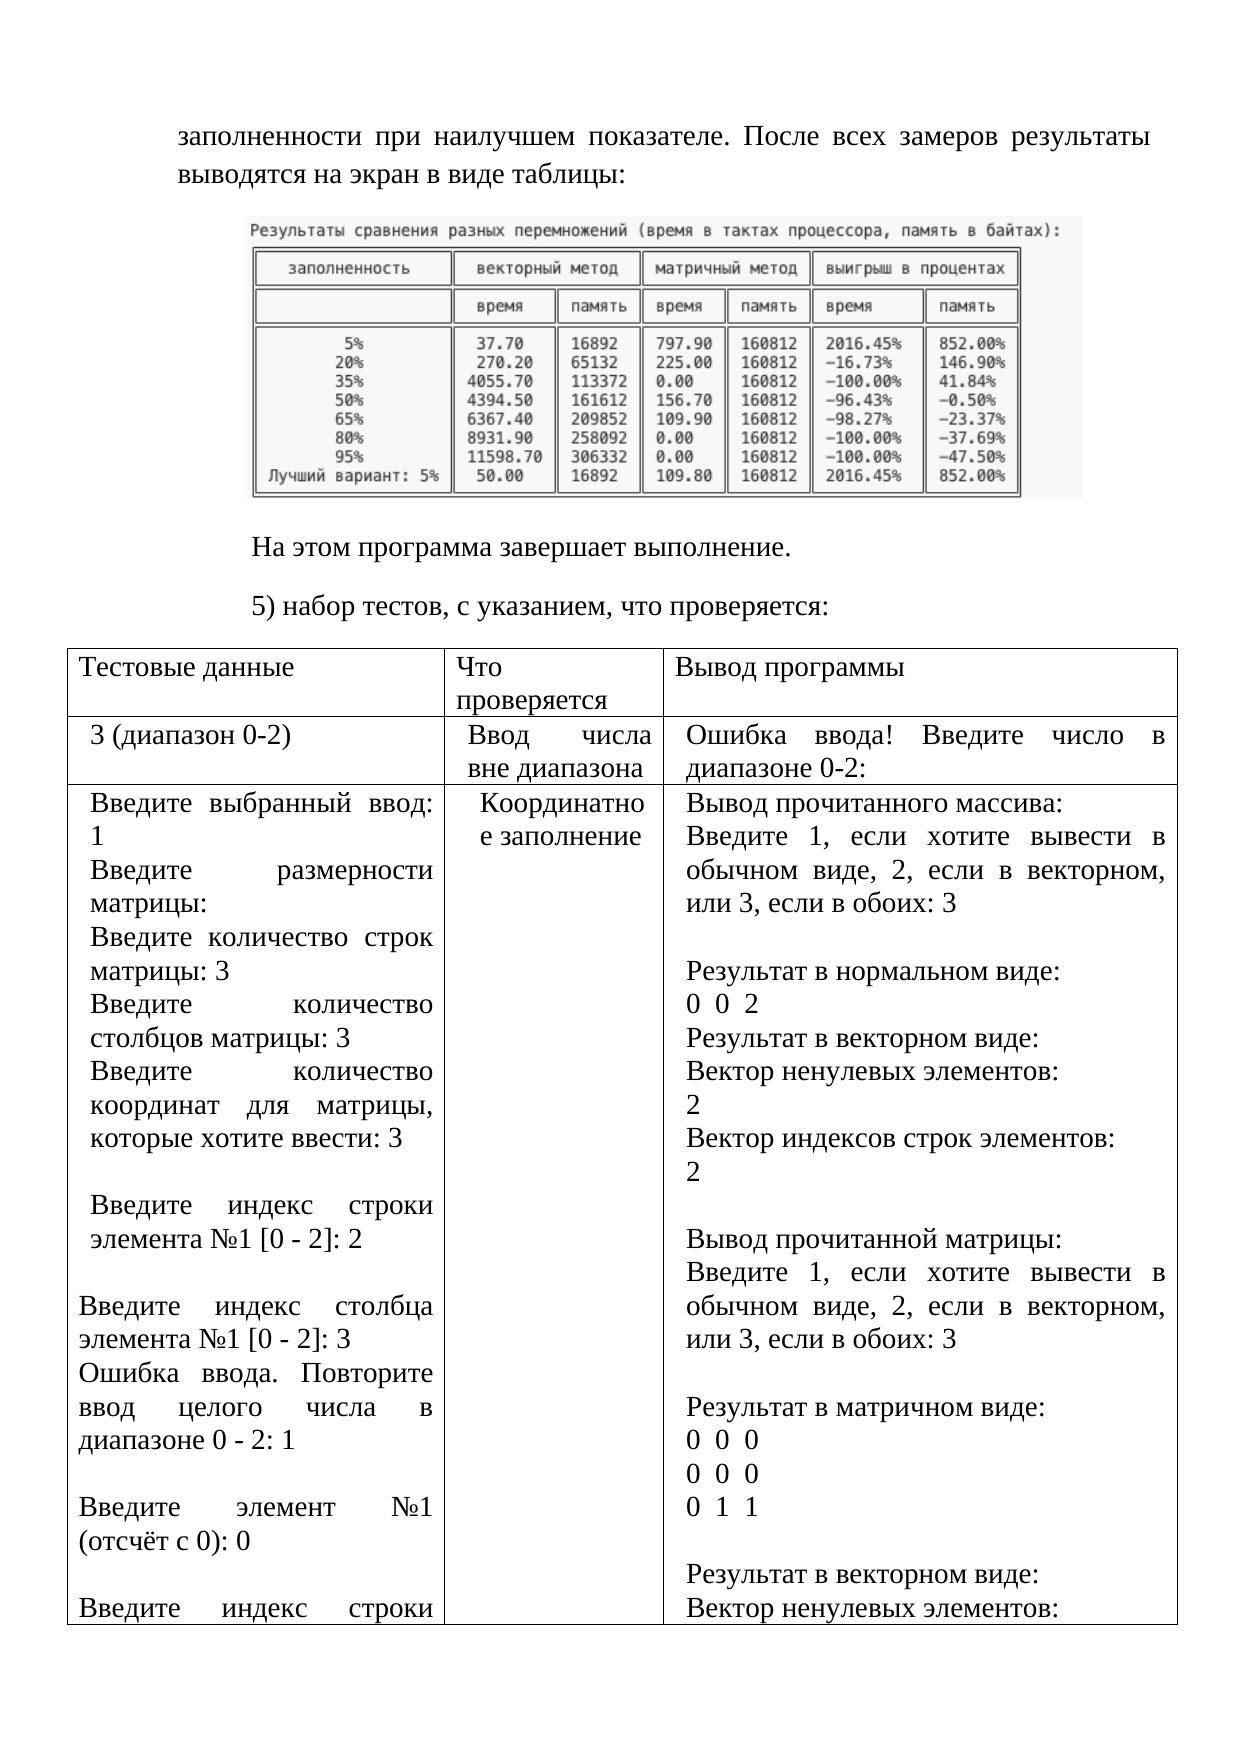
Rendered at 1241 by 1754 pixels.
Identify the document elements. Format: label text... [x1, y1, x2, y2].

table_header Вывод программы [664, 649, 1177, 716]
table_header Тестовые данные [68, 649, 444, 716]
table_cell Координатное заполнение [445, 785, 663, 1623]
text 5) набор тестов, с указанием, что проверяется: [177, 588, 1152, 622]
table_cell Ошибка ввода! Введите число в диапазоне 0-2: [664, 717, 1177, 784]
text На этом программа завершает выполнение. [177, 269, 1152, 562]
picture [246, 216, 1082, 499]
table_cell Введите выбранный ввод: 1 Введите размерности матрицы: Введите количество строк матрицы: 3 Введите количество столбцов матрицы: 3 Введите количество координат для матрицы, которые хотите ввести: 3 Введите индекс строки элемента №1 [0 - 2]: 2 Введите индекс столбца элемента №1 [0 - 2]: 3 Ошибка ввода. Повторите ввод целого числа в диапазоне 0 - 2: 1 Введите элемент №1 (отсчёт с 0): 0 Введите индекс строки [68, 785, 444, 1623]
table_cell 3 (диапазон 0-2) [68, 717, 444, 784]
table_header Что проверяется [445, 649, 663, 716]
table_cell Вывод прочитанного массива: Введите 1, если хотите вывести в обычном виде, 2, если в векторном, или 3, если в обоих: 3 Результат в нормальном виде: 0 0 2 Результат в векторном виде: Вектор ненулевых элементов: 2 Вектор индексов строк элементов: 2 Вывод прочитанной матрицы: Введите 1, если хотите вывести в обычном виде, 2, если в векторном, или 3, если в обоих: 3 Результат в матричном виде: 0 0 0 0 0 0 0 1 1 Результат в векторном виде: Вектор ненулевых элементов: [664, 785, 1177, 1623]
text заполненности при наилучшем показателе. После всех замеров результаты выводятся на экран в виде таблицы: [177, 118, 1152, 190]
table_cell Ввод числа вне диапазона [445, 717, 663, 784]
